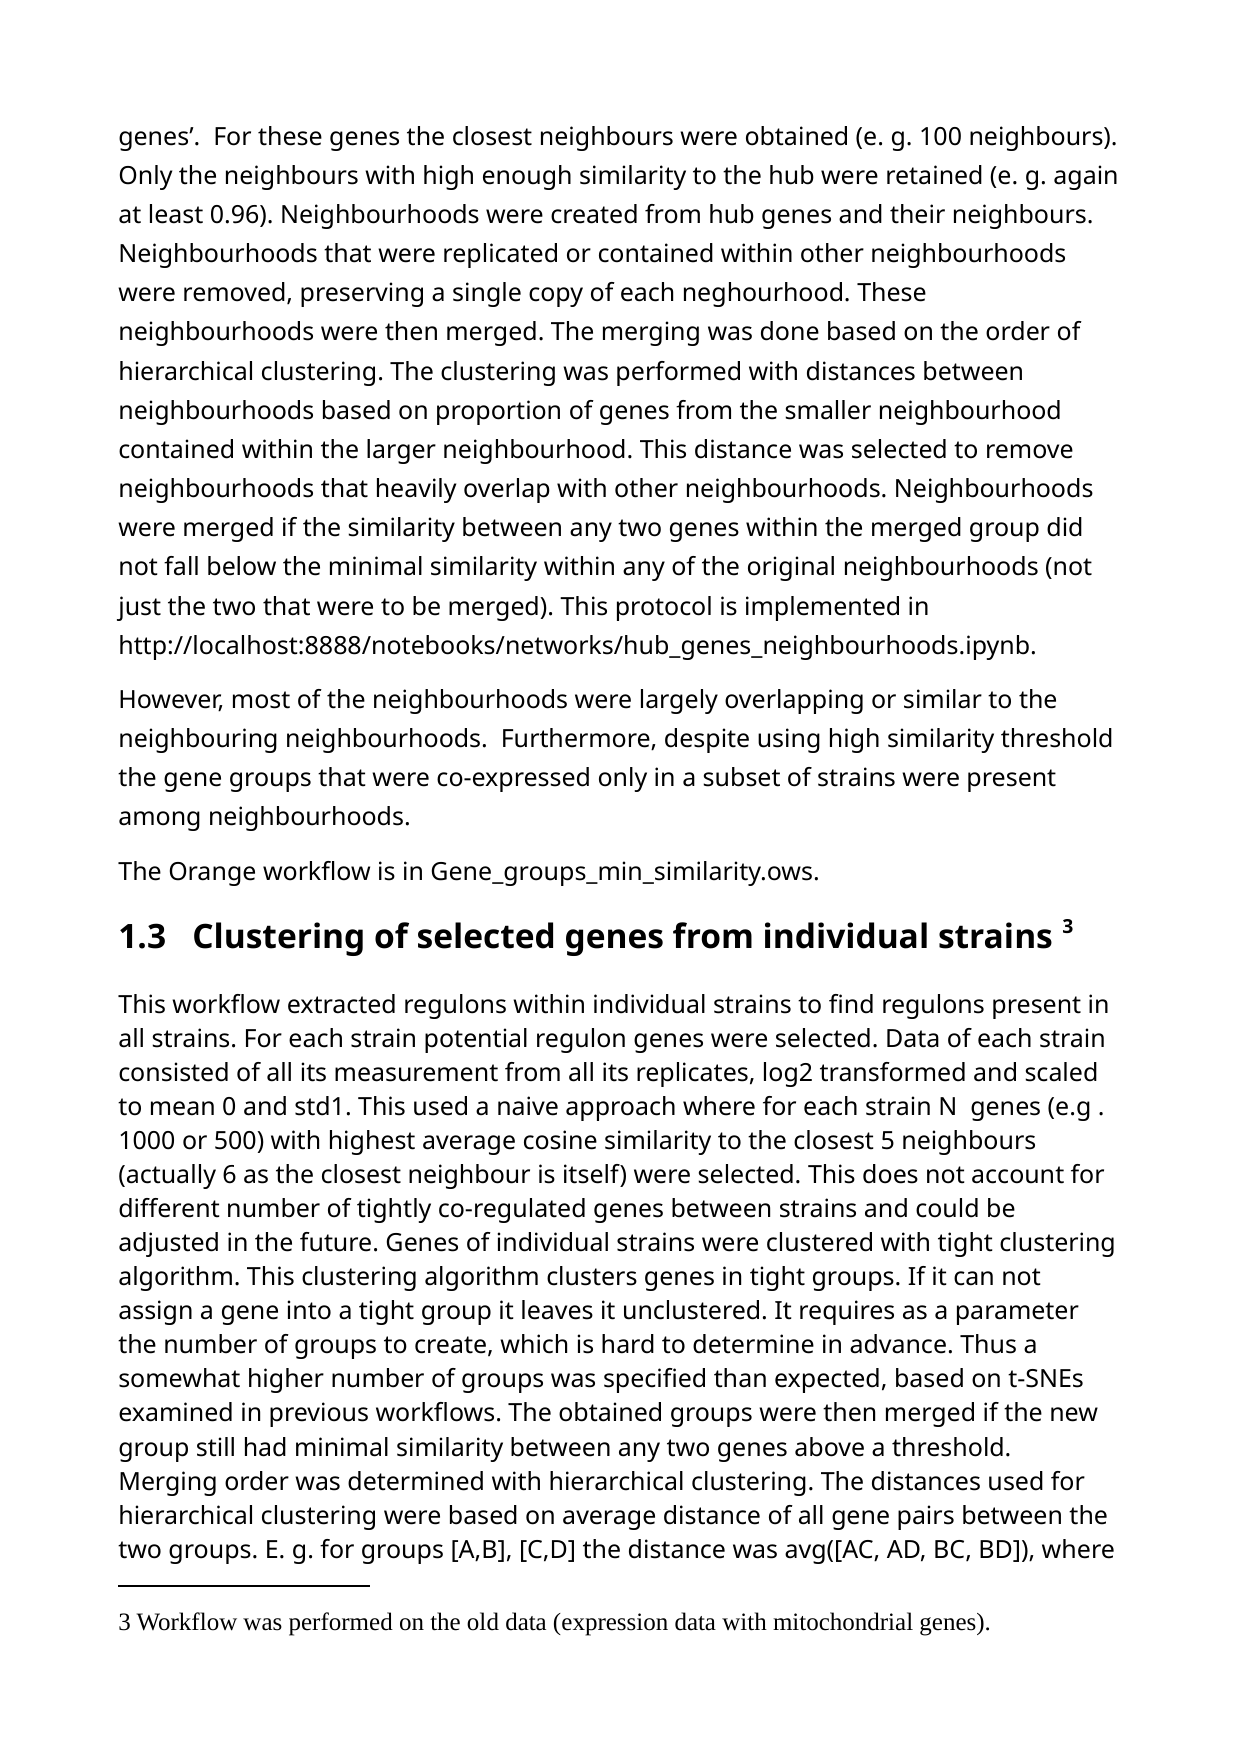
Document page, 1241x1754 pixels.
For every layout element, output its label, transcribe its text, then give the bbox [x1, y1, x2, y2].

text Workflow was performed on the old data (expression data with mitochondrial genes). [118, 1607, 1122, 1636]
subtitle Clustering of selected genes from individual strains [118, 913, 1122, 959]
text genes’. For these genes the closest neighbours were obtained (e. g. 100 neighbours). Only the neighbours with high enough similarity to the hub were retained (e. g. again at least 0.96). Neighbourhoods were created from hub genes and their neighbours. Neighbourhoods that were replicated or contained within other neighbourhoods were removed, preserving a single copy of each neghourhood. These neighbourhoods were then merged. The merging was done based on the order of hierarchical clustering. The clustering was performed with distances between neighbourhoods based on proportion of genes from the smaller neighbourhood contained within the larger neighbourhood. This distance was selected to remove neighbourhoods that heavily overlap with other neighbourhoods. Neighbourhoods were merged if the similarity between any two genes within the merged group did not fall below the minimal similarity within any of the original neighbourhoods (not just the two that were to be merged). This protocol is implemented in http://localhost:8888/notebooks/networks/hub_genes_neighbourhoods.ipynb. [118, 118, 1122, 661]
text The Orange workflow is in Gene_groups_min_similarity.ows. [118, 853, 1122, 887]
text This workflow extracted regulons within individual strains to find regulons present in all strains. For each strain potential regulon genes were selected. Data of each strain consisted of all its measurement from all its replicates, log2 transformed and scaled to mean 0 and std1. This used a naive approach where for each strain N genes (e.g . 1000 or 500) with highest average cosine similarity to the closest 5 neighbours (actually 6 as the closest neighbour is itself) were selected. This does not account for different number of tightly co-regulated genes between strains and could be adjusted in the future. Genes of individual strains were clustered with tight clustering algorithm. This clustering algorithm clusters genes in tight groups. If it can not assign a gene into a tight group it leaves it unclustered. It requires as a parameter the number of groups to create, which is hard to determine in advance. Thus a somewhat higher number of groups was specified than expected, based on t-SNEs examined in previous workflows. The obtained groups were then merged if the new group still had minimal similarity between any two genes above a threshold. Merging order was determined with hierarchical clustering. The distances used for hierarchical clustering were based on average distance of all gene pairs between the two groups. E. g. for groups [A,B], [C,D] the distance was avg([AC, AD, BC, BD]), where [118, 986, 1122, 1565]
text However, most of the neighbourhoods were largely overlapping or similar to the neighbouring neighbourhoods. Furthermore, despite using high similarity threshold the gene groups that were co-expressed only in a subset of strains were present among neighbourhoods. [118, 681, 1122, 833]
